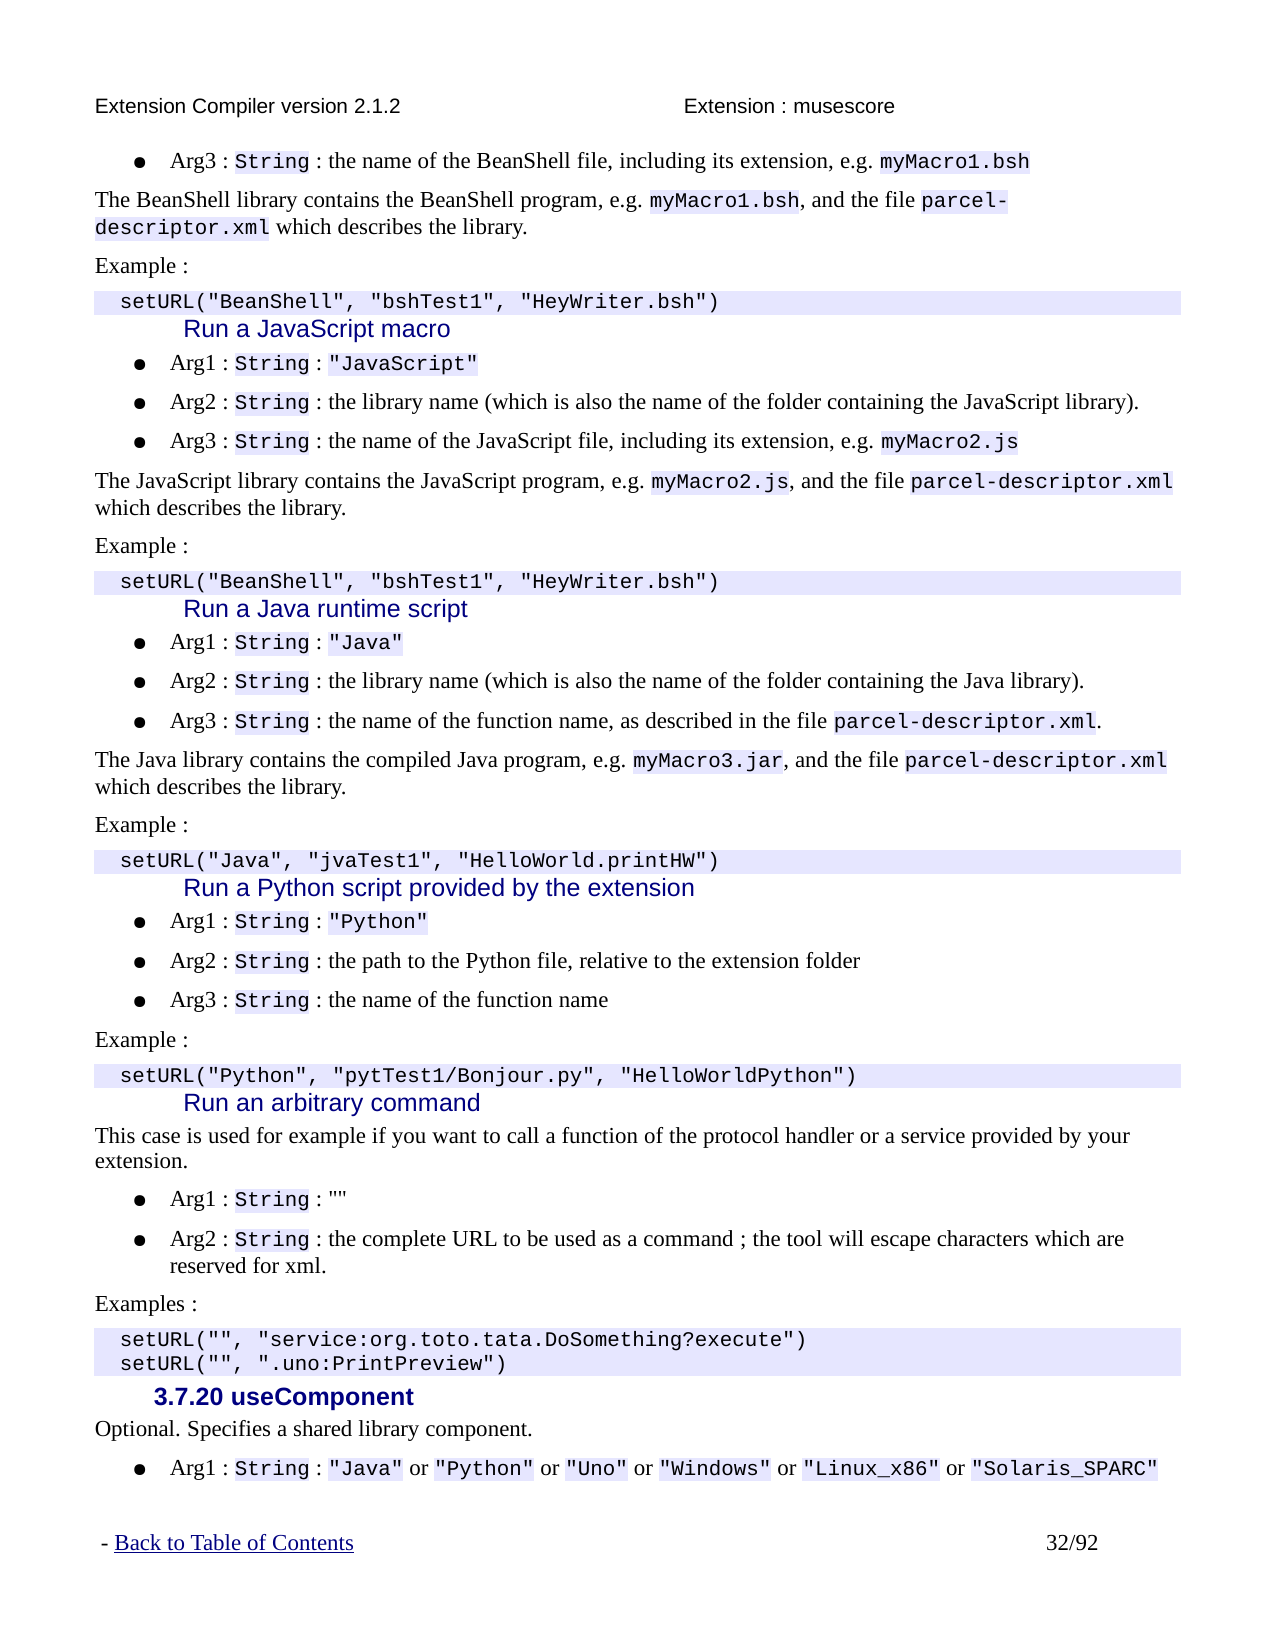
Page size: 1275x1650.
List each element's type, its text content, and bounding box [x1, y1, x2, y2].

list Arg1 : String : "Java" or "Python" or "Uno" or "Windows" or "Linux_x86" or "Solaris_SPARC" [132, 1454, 1181, 1481]
list Arg2 : String : the path to the Python file, relative to the extension folder [132, 948, 1181, 974]
text Example : [94, 1027, 1181, 1052]
list Arg3 : String : the name of the function name [132, 987, 1181, 1014]
list Arg2 : String : the library name (which is also the name of the folder containing the JavaScript library). [132, 389, 1181, 416]
list Arg1 : String : "" [132, 1186, 1181, 1213]
list Arg1 : String : "Java" [132, 629, 1181, 656]
text Optional. Specifies a shared library component. [94, 1416, 1181, 1442]
list Arg3 : String : the name of the BeanShell file, including its extension, e.g. myMacro1.bsh [132, 147, 1181, 174]
list Arg1 : String : "Python" [132, 908, 1181, 935]
text Examples : [94, 1291, 1181, 1316]
list Arg3 : String : the name of the function name, as described in the file parcel-descriptor.xml. [132, 708, 1181, 735]
text The BeanShell library contains the BeanShell program, e.g. myMacro1.bsh, and the file parcel-descriptor.xml which describes the library. [94, 187, 1181, 241]
text setURL("BeanShell", "bshTest1", "HeyWriter.bsh") [94, 291, 1181, 315]
text This case is used for example if you want to call a function of the protocol handler or a service provided by your extension. [94, 1122, 1181, 1173]
text Example : [94, 812, 1181, 838]
text setURL("", ".uno:PrintPreview") [94, 1352, 1181, 1376]
subtitle Run a Python script provided by the extension [183, 874, 1181, 902]
text Example : [94, 533, 1181, 558]
list Arg1 : String : "JavaScript" [132, 349, 1181, 376]
text The JavaScript library contains the JavaScript program, e.g. myMacro2.js, and the file parcel-descriptor.xml which describes the library. [94, 468, 1181, 520]
text setURL("Python", "pytTest1/Bonjour.py", "HelloWorldPython") [94, 1064, 1181, 1088]
subtitle Run an arbitrary command [183, 1088, 1181, 1117]
list Arg2 : String : the library name (which is also the name of the folder containing the Java library). [132, 668, 1181, 695]
text The Java library contains the compiled Java program, e.g. myMacro3.jar, and the file parcel-descriptor.xml which describes the library. [94, 747, 1181, 800]
text setURL("Java", "jvaTest1", "HelloWorld.printHW") [94, 850, 1181, 874]
subtitle useComponent [153, 1382, 1181, 1410]
text Example : [94, 253, 1181, 279]
text setURL("", "service:org.toto.tata.DoSomething?execute") [94, 1328, 1181, 1352]
subtitle Run a JavaScript macro [183, 315, 1181, 343]
list Arg3 : String : the name of the JavaScript file, including its extension, e.g. myMacro2.js [132, 428, 1181, 455]
text setURL("BeanShell", "bshTest1", "HeyWriter.bsh") [94, 571, 1181, 595]
subtitle Run a Java runtime script [183, 595, 1181, 623]
list Arg2 : String : the complete URL to be used as a command ; the tool will escape characters which are reserved for xml. [132, 1226, 1181, 1278]
